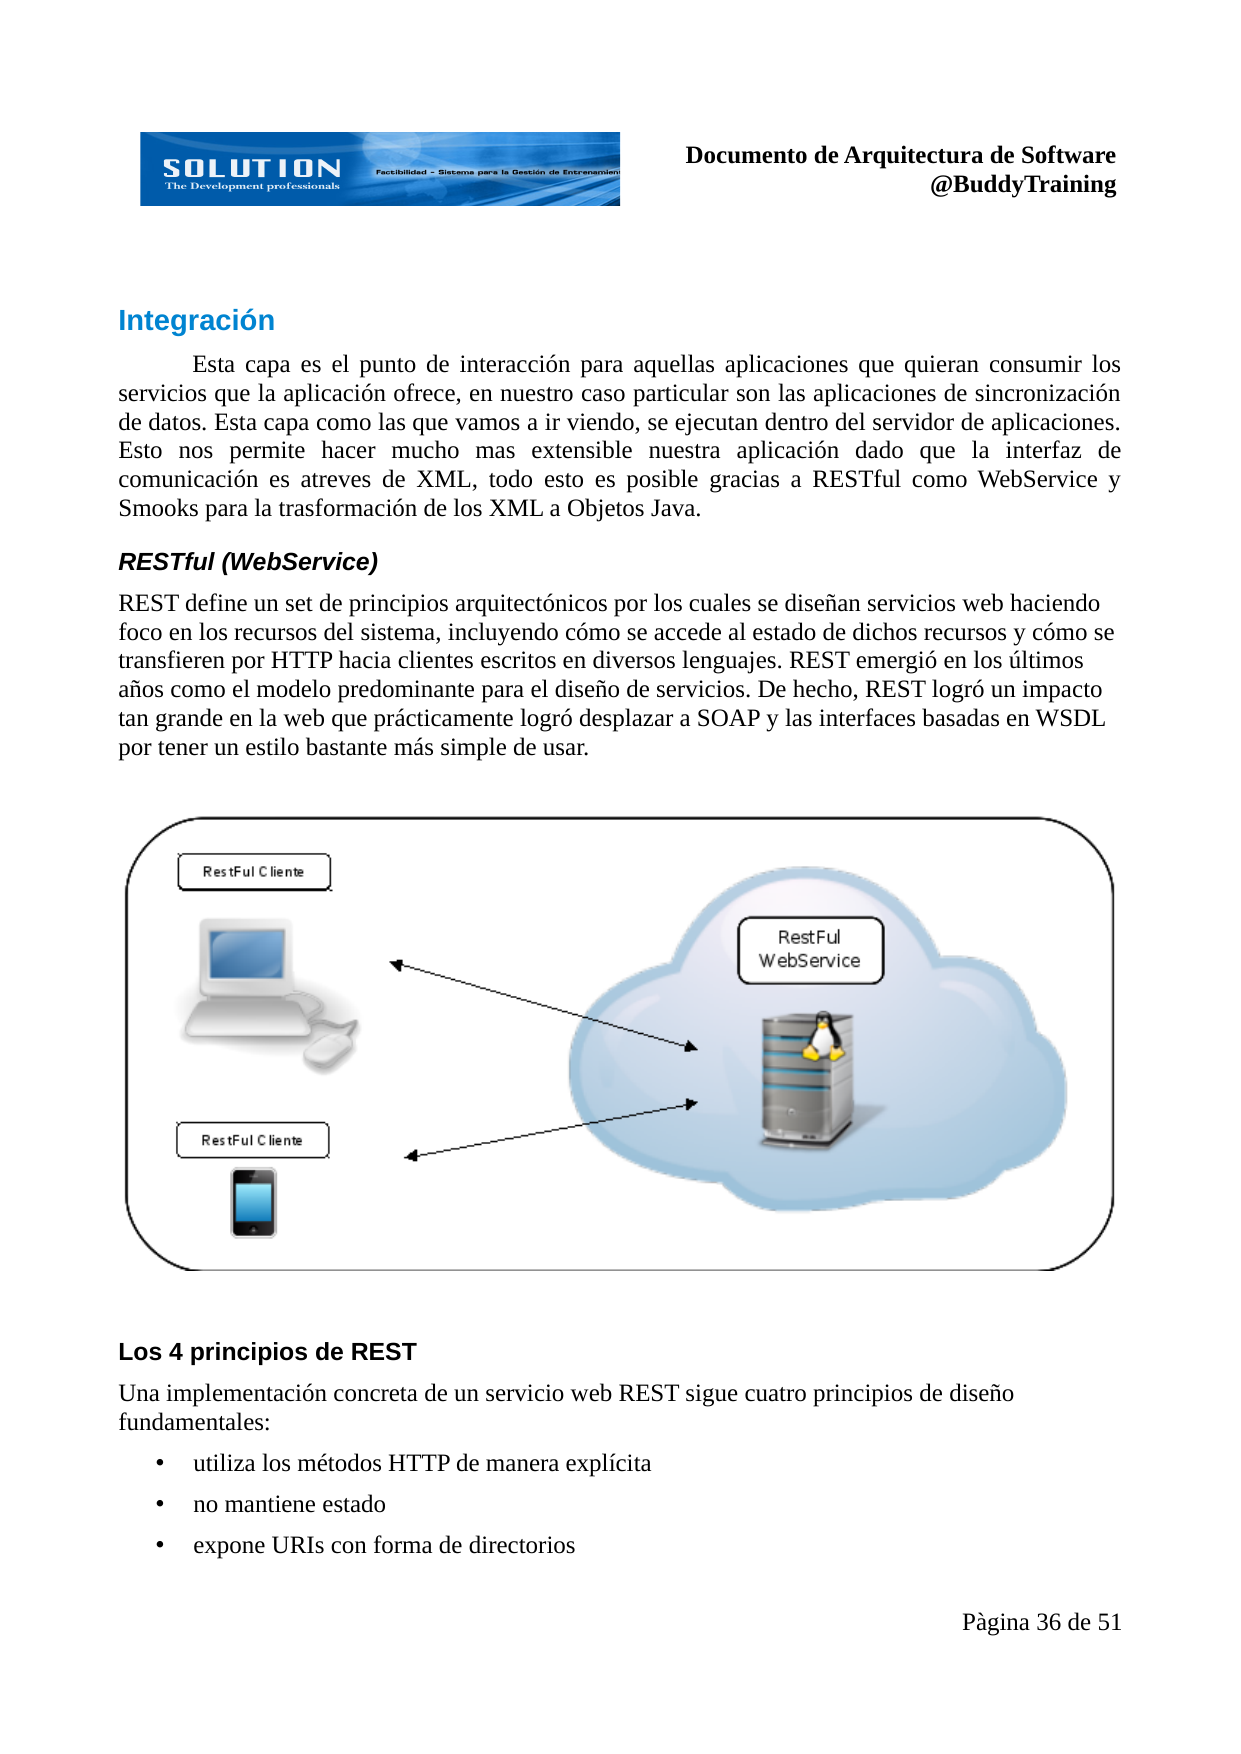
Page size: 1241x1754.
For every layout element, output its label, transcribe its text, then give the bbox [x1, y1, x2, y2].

text REST define un set de principios arquitectónicos por los cuales se diseñan servicios web haciendo foco en los recursos del sistema, incluyendo cómo se accede al estado de dichos recursos y cómo se transfieren por HTTP hacia clientes escritos en diversos lenguajes. REST emergió en los últimos años como el modelo predominante para el diseño de servicios. De hecho, REST logró un impacto tan grande en la web que prácticamente logró desplazar a SOAP y las interfaces basadas en WSDL por tener un estilo bastante más simple de usar. [118, 588, 1122, 760]
list utiliza los métodos HTTP de manera explícita [156, 1448, 1122, 1477]
subtitle Los 4 principios de REST [118, 1337, 1122, 1366]
picture [140, 132, 621, 206]
text Una implementación concreta de un servicio web REST sigue cuatro principios de diseño fundamentales: [118, 1378, 1122, 1436]
picture [118, 814, 1123, 1271]
text Esta capa es el punto de interacción para aquellas aplicaciones que quieran consumir los servicios que la aplicación ofrece, en nuestro caso particular son las aplicaciones de sincronización de datos. Esta capa como las que vamos a ir viendo, se ejecutan dentro del servidor de aplicaciones. Esto nos permite hacer mucho mas extensible nuestra aplicación dado que la interfaz de comunicación es atreves de XML, todo esto es posible gracias a RESTful como WebService y Smooks para la trasformación de los XML a Objetos Java. [118, 349, 1122, 522]
list no mantiene estado [156, 1489, 1122, 1518]
list expone URIs con forma de directorios [156, 1531, 1122, 1559]
subtitle RESTful (WebService) [118, 547, 1122, 575]
subtitle Integración [118, 303, 1122, 337]
